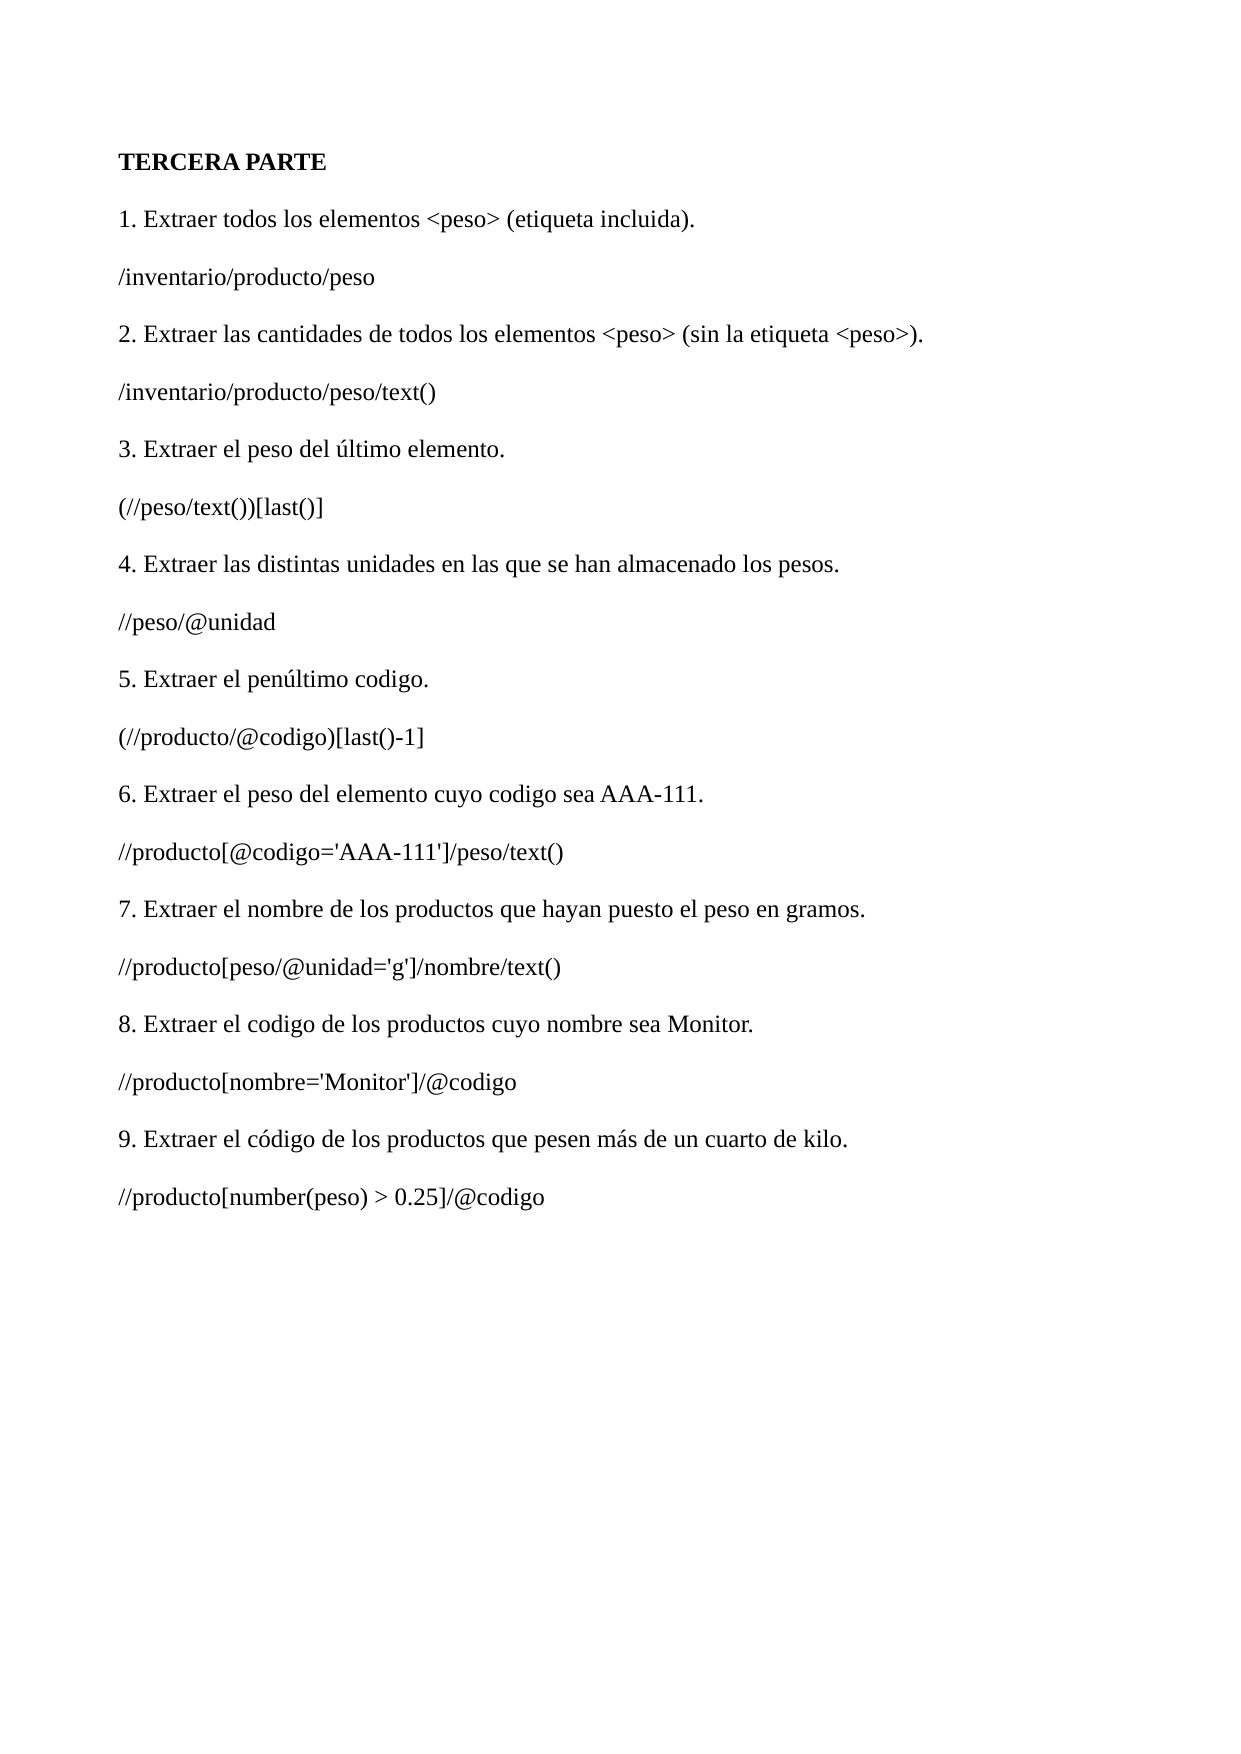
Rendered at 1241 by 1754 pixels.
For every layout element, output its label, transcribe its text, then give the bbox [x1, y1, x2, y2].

text (//peso/text())[last()] [118, 492, 1122, 521]
text 6. Extraer el peso del elemento cuyo codigo sea AAA-111. [118, 779, 1122, 808]
text 3. Extraer el peso del último elemento. [118, 434, 1122, 463]
text 8. Extraer el codigo de los productos cuyo nombre sea Monitor. [118, 1009, 1122, 1038]
text 2. Extraer las cantidades de todos los elementos <peso> (sin la etiqueta <peso>). [118, 319, 1122, 348]
text //producto[peso/@unidad='g']/nombre/text() [118, 952, 1122, 981]
text /inventario/producto/peso [118, 262, 1122, 291]
text 7. Extraer el nombre de los productos que hayan puesto el peso en gramos. [118, 894, 1122, 923]
text (//producto/@codigo)[last()-1] [118, 722, 1122, 751]
text /inventario/producto/peso/text() [118, 377, 1122, 406]
text //producto[nombre='Monitor']/@codigo [118, 1067, 1122, 1096]
text 5. Extraer el penúltimo codigo. [118, 664, 1122, 693]
text //producto[@codigo='AAA-111']/peso/text() [118, 837, 1122, 866]
text 4. Extraer las distintas unidades en las que se han almacenado los pesos. [118, 549, 1122, 578]
text 9. Extraer el código de los productos que pesen más de un cuarto de kilo. [118, 1124, 1122, 1153]
text TERCERA PARTE [118, 147, 1122, 176]
text //producto[number(peso) > 0.25]/@codigo [118, 1182, 1122, 1211]
text //peso/@unidad [118, 607, 1122, 636]
text 1. Extraer todos los elementos <peso> (etiqueta incluida). [118, 204, 1122, 233]
